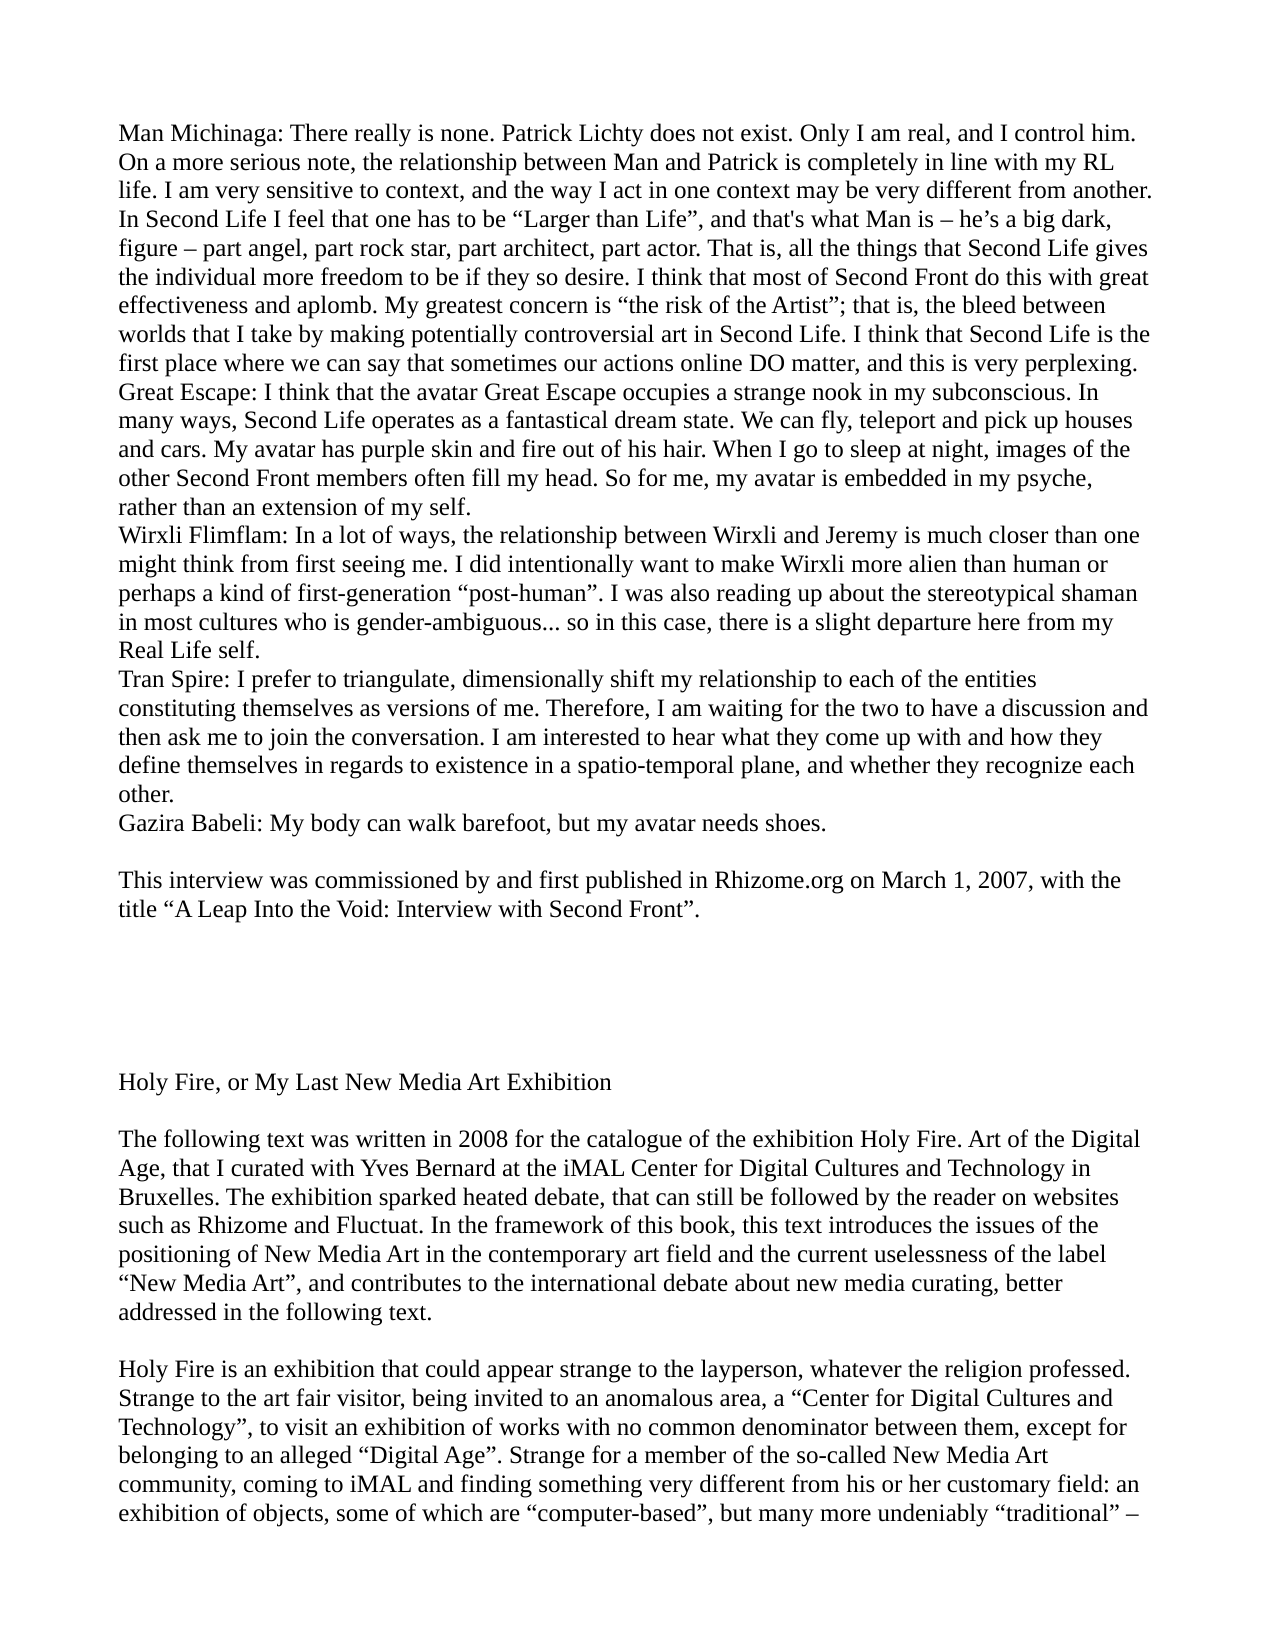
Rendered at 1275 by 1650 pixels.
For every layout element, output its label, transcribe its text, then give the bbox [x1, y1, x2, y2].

text Man Michinaga: There really is none. Patrick Lichty does not exist. Only I am real, and I control him. On a more serious note, the relationship between Man and Patrick is completely in line with my RL life. I am very sensitive to context, and the way I act in one context may be very different from another. In Second Life I feel that one has to be “Larger than Life”, and that's what Man is – he’s a big dark, figure – part angel, part rock star, part architect, part actor. That is, all the things that Second Life gives the individual more freedom to be if they so desire. I think that most of Second Front do this with great effectiveness and aplomb. My greatest concern is “the risk of the Artist”; that is, the bleed between worlds that I take by making potentially controversial art in Second Life. I think that Second Life is the first place where we can say that sometimes our actions online DO matter, and this is very perplexing. [118, 118, 1157, 377]
text The following text was written in 2008 for the catalogue of the exhibition Holy Fire. Art of the Digital Age, that I curated with Yves Bernard at the iMAL Center for Digital Cultures and Technology in Bruxelles. The exhibition sparked heated debate, that can still be followed by the reader on websites such as Rhizome and Fluctuat. In the framework of this book, this text introduces the issues of the positioning of New Media Art in the contemporary art field and the current uselessness of the label “New Media Art”, and contributes to the international debate about new media curating, better addressed in the following text. [118, 1124, 1157, 1326]
text Wirxli Flimflam: In a lot of ways, the relationship between Wirxli and Jeremy is much closer than one might think from first seeing me. I did intentionally want to make Wirxli more alien than human or perhaps a kind of first-generation “post-human”. I was also reading up about the stereotypical shaman in most cultures who is gender-ambiguous... so in this case, there is a slight departure here from my Real Life self. [118, 521, 1157, 664]
text Gazira Babeli: My body can walk barefoot, but my avatar needs shoes. [118, 808, 1157, 837]
text Holy Fire is an exhibition that could appear strange to the layperson, whatever the religion professed. Strange to the art fair visitor, being invited to an anomalous area, a “Center for Digital Cultures and Technology”, to visit an exhibition of works with no common denominator between them, except for belonging to an alleged “Digital Age”. Strange for a member of the so-called New Media Art community, coming to iMAL and finding something very different from his or her customary field: an exhibition of objects, some of which are “computer-based”, but many more undeniably “traditional” – [118, 1354, 1157, 1527]
text This interview was commissioned by and first published in Rhizome.org on March 1, 2007, with the title “A Leap Into the Void: Interview with Second Front”. [118, 866, 1157, 923]
text Holy Fire, or My Last New Media Art Exhibition [118, 1067, 1157, 1096]
text Great Escape: I think that the avatar Great Escape occupies a strange nook in my subconscious. In many ways, Second Life operates as a fantastical dream state. We can fly, teleport and pick up houses and cars. My avatar has purple skin and fire out of his hair. When I go to sleep at night, images of the other Second Front members often fill my head. So for me, my avatar is embedded in my psyche, rather than an extension of my self. [118, 377, 1157, 521]
text Tran Spire: I prefer to triangulate, dimensionally shift my relationship to each of the entities constituting themselves as versions of me. Therefore, I am waiting for the two to have a discussion and then ask me to join the conversation. I am interested to hear what they come up with and how they define themselves in regards to existence in a spatio-temporal plane, and whether they recognize each other. [118, 664, 1157, 808]
